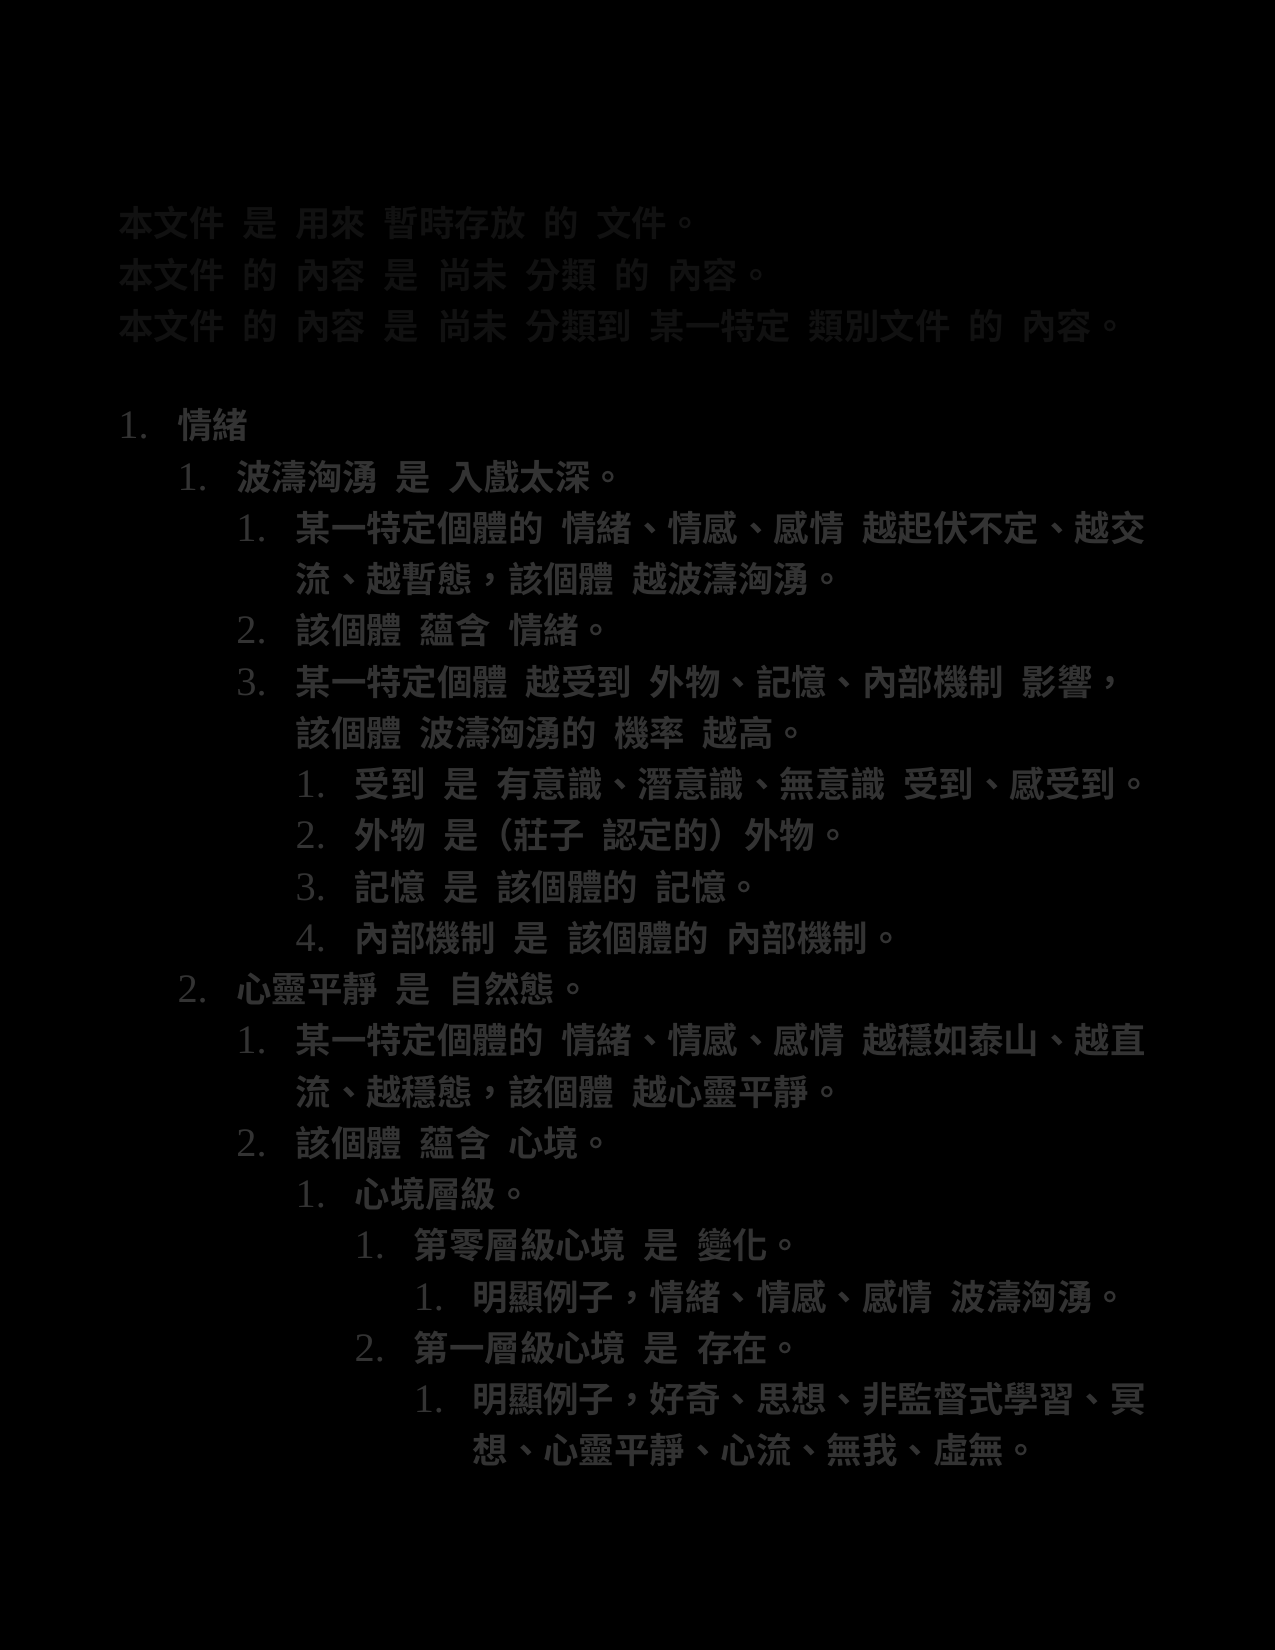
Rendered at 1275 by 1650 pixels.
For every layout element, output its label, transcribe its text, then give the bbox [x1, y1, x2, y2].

list 某一特定個體 越受到 外物、記憶、內部機制 影響，該個體 波濤洶湧的 機率 越高。 [236, 654, 1157, 757]
list 記憶 是 該個體的 記憶。 [295, 859, 1157, 910]
list 內部機制 是 該個體的 內部機制。 [295, 910, 1157, 962]
list 明顯例子，好奇、思想、非監督式學習、冥想、心靈平靜、心流、無我、虛無。 [413, 1372, 1157, 1474]
list 該個體 蘊含 心境。 [236, 1115, 1157, 1167]
list 受到 是 有意識、潛意識、無意識 受到、感受到。 [295, 757, 1157, 808]
list 某一特定個體的 情緒、情感、感情 越穩如泰山、越直流、越穩態，該個體 越心靈平靜。 [236, 1013, 1157, 1115]
text 本文件 的 內容 是 尚未 分類 的 內容。 [118, 247, 1157, 298]
text 本文件 的 內容 是 尚未 分類到 某一特定 類別文件 的 內容。 [118, 298, 1157, 349]
list 情緒 [118, 398, 1157, 449]
list 心境層級。 [295, 1167, 1157, 1218]
list 第零層級心境 是 變化。 [354, 1218, 1157, 1269]
list 某一特定個體的 情緒、情感、感情 越起伏不定、越交流、越暫態，該個體 越波濤洶湧。 [236, 500, 1157, 603]
list 該個體 蘊含 情緒。 [236, 603, 1157, 654]
list 心靈平靜 是 自然態。 [177, 962, 1157, 1013]
list 明顯例子，情緒、情感、感情 波濤洶湧。 [413, 1269, 1157, 1320]
list 外物 是（莊子 認定的）外物。 [295, 808, 1157, 859]
list 波濤洶湧 是 入戲太深。 [177, 449, 1157, 500]
text 本文件 是 用來 暫時存放 的 文件。 [118, 196, 1157, 247]
list 第一層級心境 是 存在。 [354, 1320, 1157, 1372]
